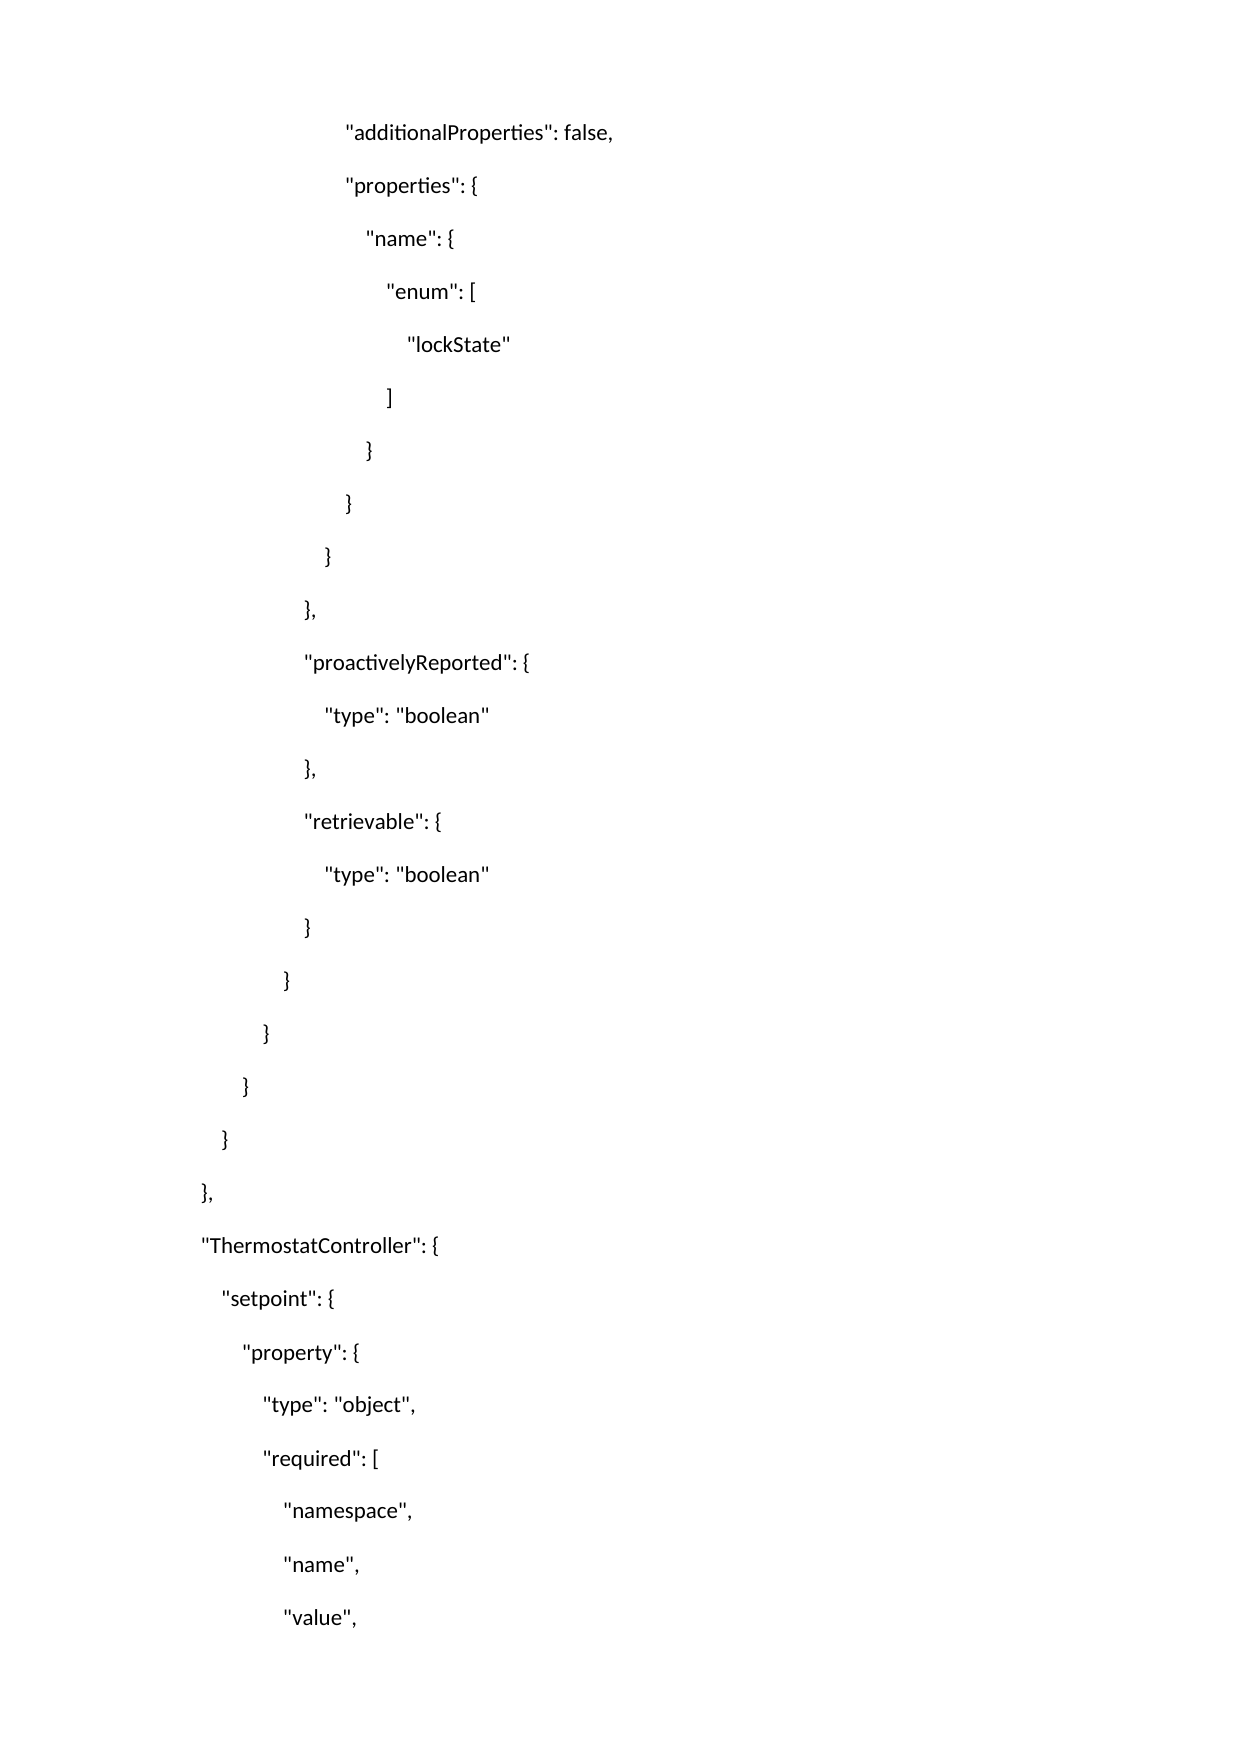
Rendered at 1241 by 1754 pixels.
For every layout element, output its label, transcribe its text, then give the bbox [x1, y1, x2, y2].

text }, [118, 754, 1122, 782]
text "property": { [118, 1338, 1122, 1366]
text } [118, 1019, 1122, 1047]
text } [118, 542, 1122, 570]
text "required": [ [118, 1444, 1122, 1472]
text } [118, 436, 1122, 464]
text "name": { [118, 224, 1122, 252]
text } [118, 1072, 1122, 1101]
text ] [118, 383, 1122, 411]
text "lockState" [118, 330, 1122, 358]
text "proactivelyReported": { [118, 648, 1122, 676]
text "properties": { [118, 171, 1122, 199]
text "enum": [ [118, 277, 1122, 305]
text } [118, 489, 1122, 517]
text "retrievable": { [118, 807, 1122, 835]
text "additionalProperties": false, [118, 118, 1122, 146]
text "value", [118, 1603, 1122, 1631]
text "setpoint": { [118, 1284, 1122, 1313]
text } [118, 1126, 1122, 1153]
text } [118, 913, 1122, 941]
text } [118, 966, 1122, 994]
text "type": "object", [118, 1391, 1122, 1419]
text }, [118, 595, 1122, 623]
text "namespace", [118, 1497, 1122, 1525]
text "name", [118, 1550, 1122, 1578]
text }, [118, 1178, 1122, 1207]
text "type": "boolean" [118, 701, 1122, 729]
text "ThermostatController": { [118, 1232, 1122, 1259]
text "type": "boolean" [118, 860, 1122, 888]
